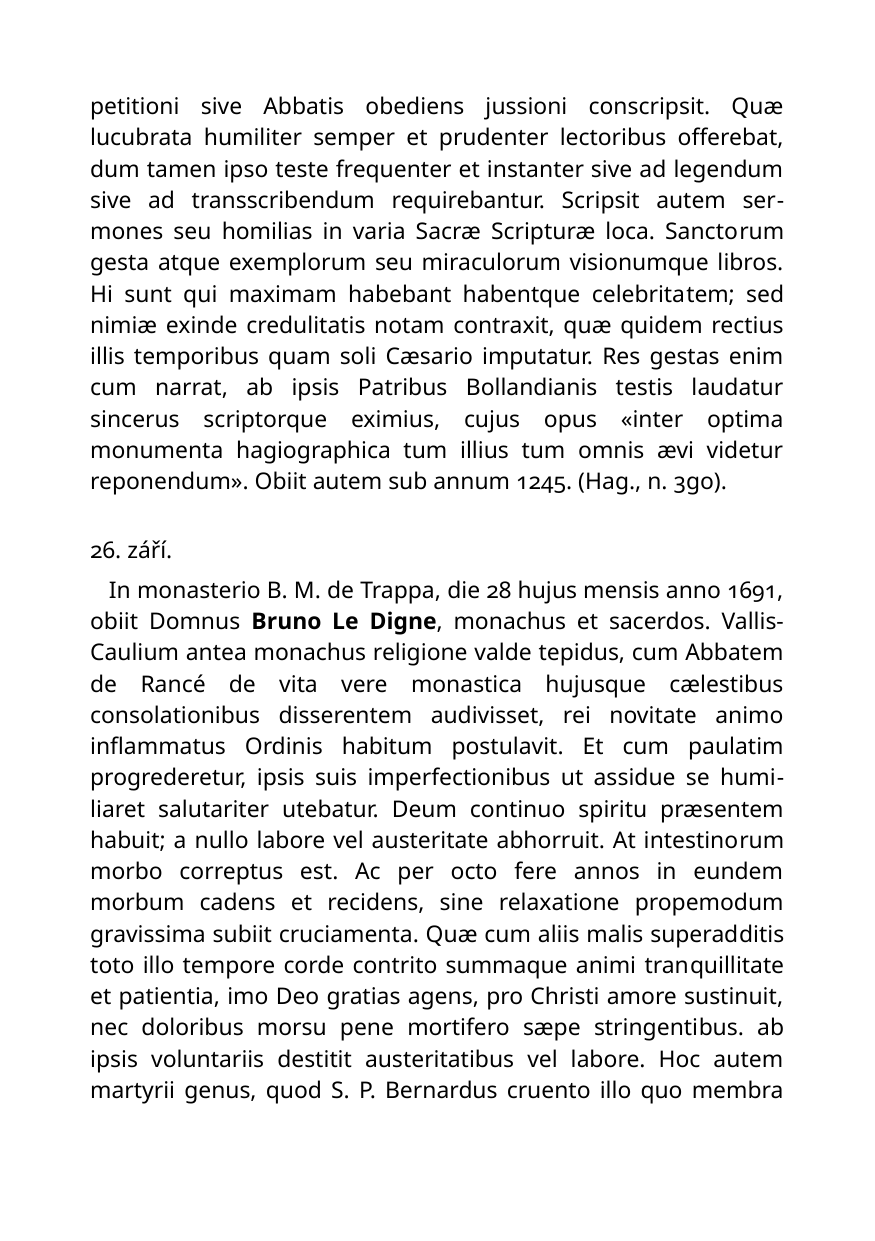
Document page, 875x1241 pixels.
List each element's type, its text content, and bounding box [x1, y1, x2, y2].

text 26. září. [90, 533, 784, 565]
text petitioni sive Abbatis obediens jussioni conscripsit. Quæ lucubrata humiliter semper et prudenter lectoribus offerebat, dum tamen ipso teste frequenter et instanter sive ad legendum sive ad transscribendum requirebantur. Scripsit autem ser­mones seu homilias in varia Sacræ Scripturæ loca. Sancto­rum gesta atque exemplorum seu miraculorum visionumque libros. Hi sunt qui maximam habebant habentque celebrita­tem; sed nimiæ exinde credulitatis notam contraxit, quæ quidem rectius illis temporibus quam soli Cæsario imputatur. Res gestas enim cum narrat, ab ipsis Patribus Bollandianis testis laudatur sincerus scriptorque eximius, cujus opus «inter optima monumenta hagiographica tum illius tum omnis ævi videtur reponendum». Obiit autem sub annum 1245. (Hag., n. 3go). [90, 90, 784, 496]
text In monasterio B. M. de Trappa, die 28 hujus mensis anno 1691, obiit Domnus Bruno Le Digne, monachus et sacerdos. Vallis-Caulium antea monachus religione valde tepidus, cum Abbatem de Rancé de vita vere monastica hujusque cælestibus consolationibus disserentem audivisset, rei novitate animo inflammatus Ordinis habitum postulavit. Et cum paulatim progrederetur, ipsis suis imperfectionibus ut assidue se humi­liaret salutariter utebatur. Deum continuo spiritu præsentem habuit; a nullo labore vel austeritate abhorruit. At intestino­rum morbo correptus est. Ac per octo fere annos in eundem morbum cadens et recidens, sine relaxatione propemodum gravissima subiit cruciamenta. Quæ cum aliis malis superad­ditis toto illo tempore corde contrito summaque animi tran­quillitate et patientia, imo Deo gratias agens, pro Christi amore sustinuit, nec doloribus morsu pene mortifero sæpe stringenti­bus. ab ipsis voluntariis destitit austeritatibus vel labore. Hoc autem martyrii genus, quod S. P. Bernardus cruento illo quo membra [90, 574, 784, 1105]
